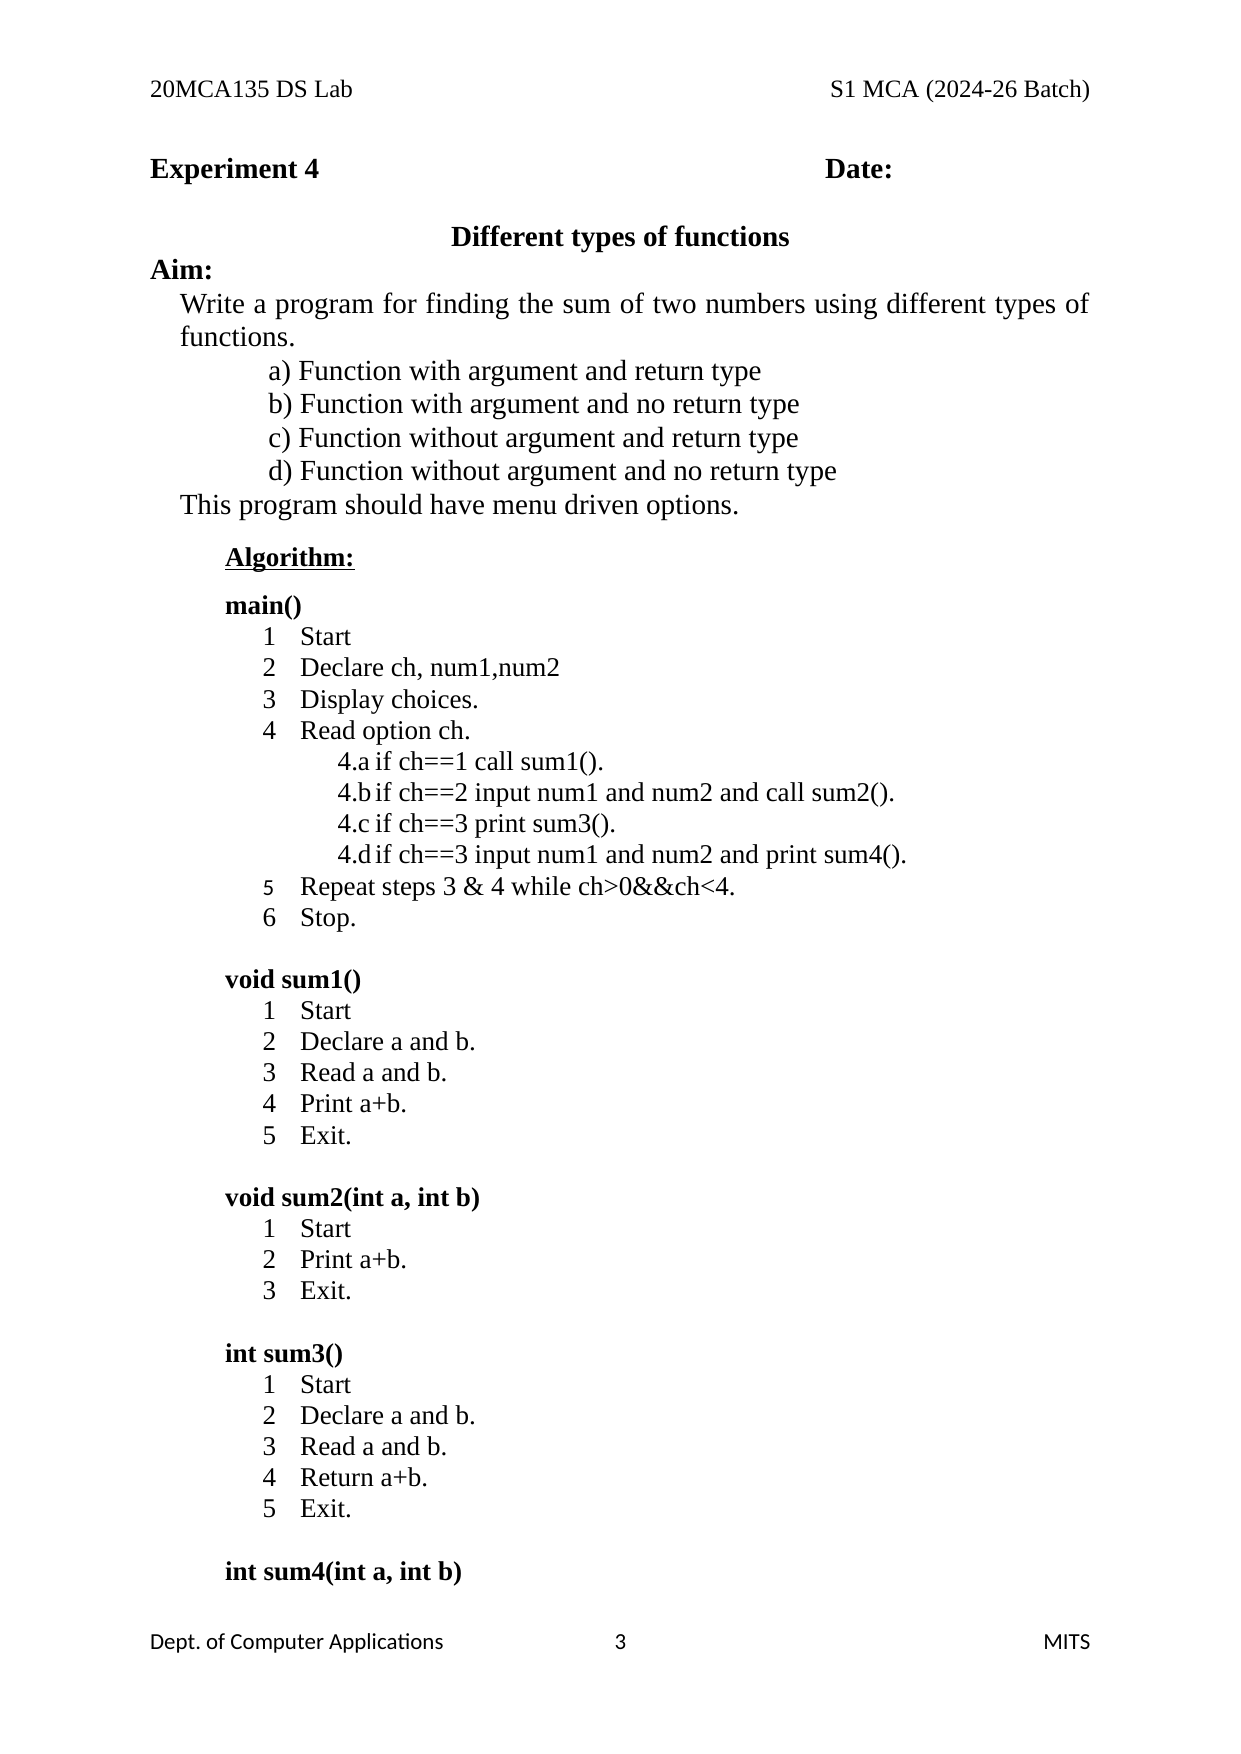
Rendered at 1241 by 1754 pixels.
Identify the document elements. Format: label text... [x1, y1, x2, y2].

list Print a+b. [262, 1243, 1090, 1274]
list Return a+b. [262, 1461, 1090, 1492]
list Read a and b. [262, 1056, 1090, 1088]
list Read a and b. [262, 1430, 1090, 1461]
text Different types of functions [150, 219, 1090, 252]
list Stop. [262, 901, 1090, 932]
text Aim: [150, 252, 1090, 286]
list if ch==3 input num1 and num2 and print sum4(). [337, 838, 1090, 869]
list Repeat steps 3 & 4 while ch>0&&ch<4. [262, 869, 1090, 901]
text Experiment 4 Date: [150, 152, 1090, 185]
text int sum4(int a, int b) [150, 1555, 1090, 1586]
text b) Function with argument and no return type [179, 386, 1090, 420]
text c) Function without argument and return type [179, 420, 1090, 453]
list if ch==2 input num1 and num2 and call sum2(). [337, 776, 1090, 807]
list Declare a and b. [262, 1025, 1090, 1056]
text void sum1() [150, 963, 1090, 994]
list Start [262, 1212, 1090, 1243]
text void sum2(int a, int b) [150, 1181, 1090, 1212]
list Start [262, 1368, 1090, 1399]
list Print a+b. [262, 1088, 1090, 1119]
list Exit. [262, 1119, 1090, 1150]
list Exit. [262, 1492, 1090, 1524]
list Exit. [262, 1274, 1090, 1306]
list Declare a and b. [262, 1399, 1090, 1430]
text Algorithm: [225, 541, 1090, 573]
list Display choices. [262, 683, 1090, 714]
list Start [262, 620, 1090, 652]
list Declare ch, num1,num2 [262, 652, 1090, 683]
list Read option ch. [262, 714, 1090, 745]
list Start [262, 994, 1090, 1025]
text a) Function with argument and return type [179, 353, 1090, 386]
text d) Function without argument and no return type [179, 453, 1090, 487]
text Write a program for finding the sum of two numbers using different types of functions. [179, 286, 1090, 353]
text main() [225, 589, 1090, 620]
list if ch==3 print sum3(). [337, 807, 1090, 838]
list if ch==1 call sum1(). [337, 745, 1090, 776]
text int sum3() [150, 1337, 1090, 1368]
text This program should have menu driven options. [179, 487, 1090, 521]
